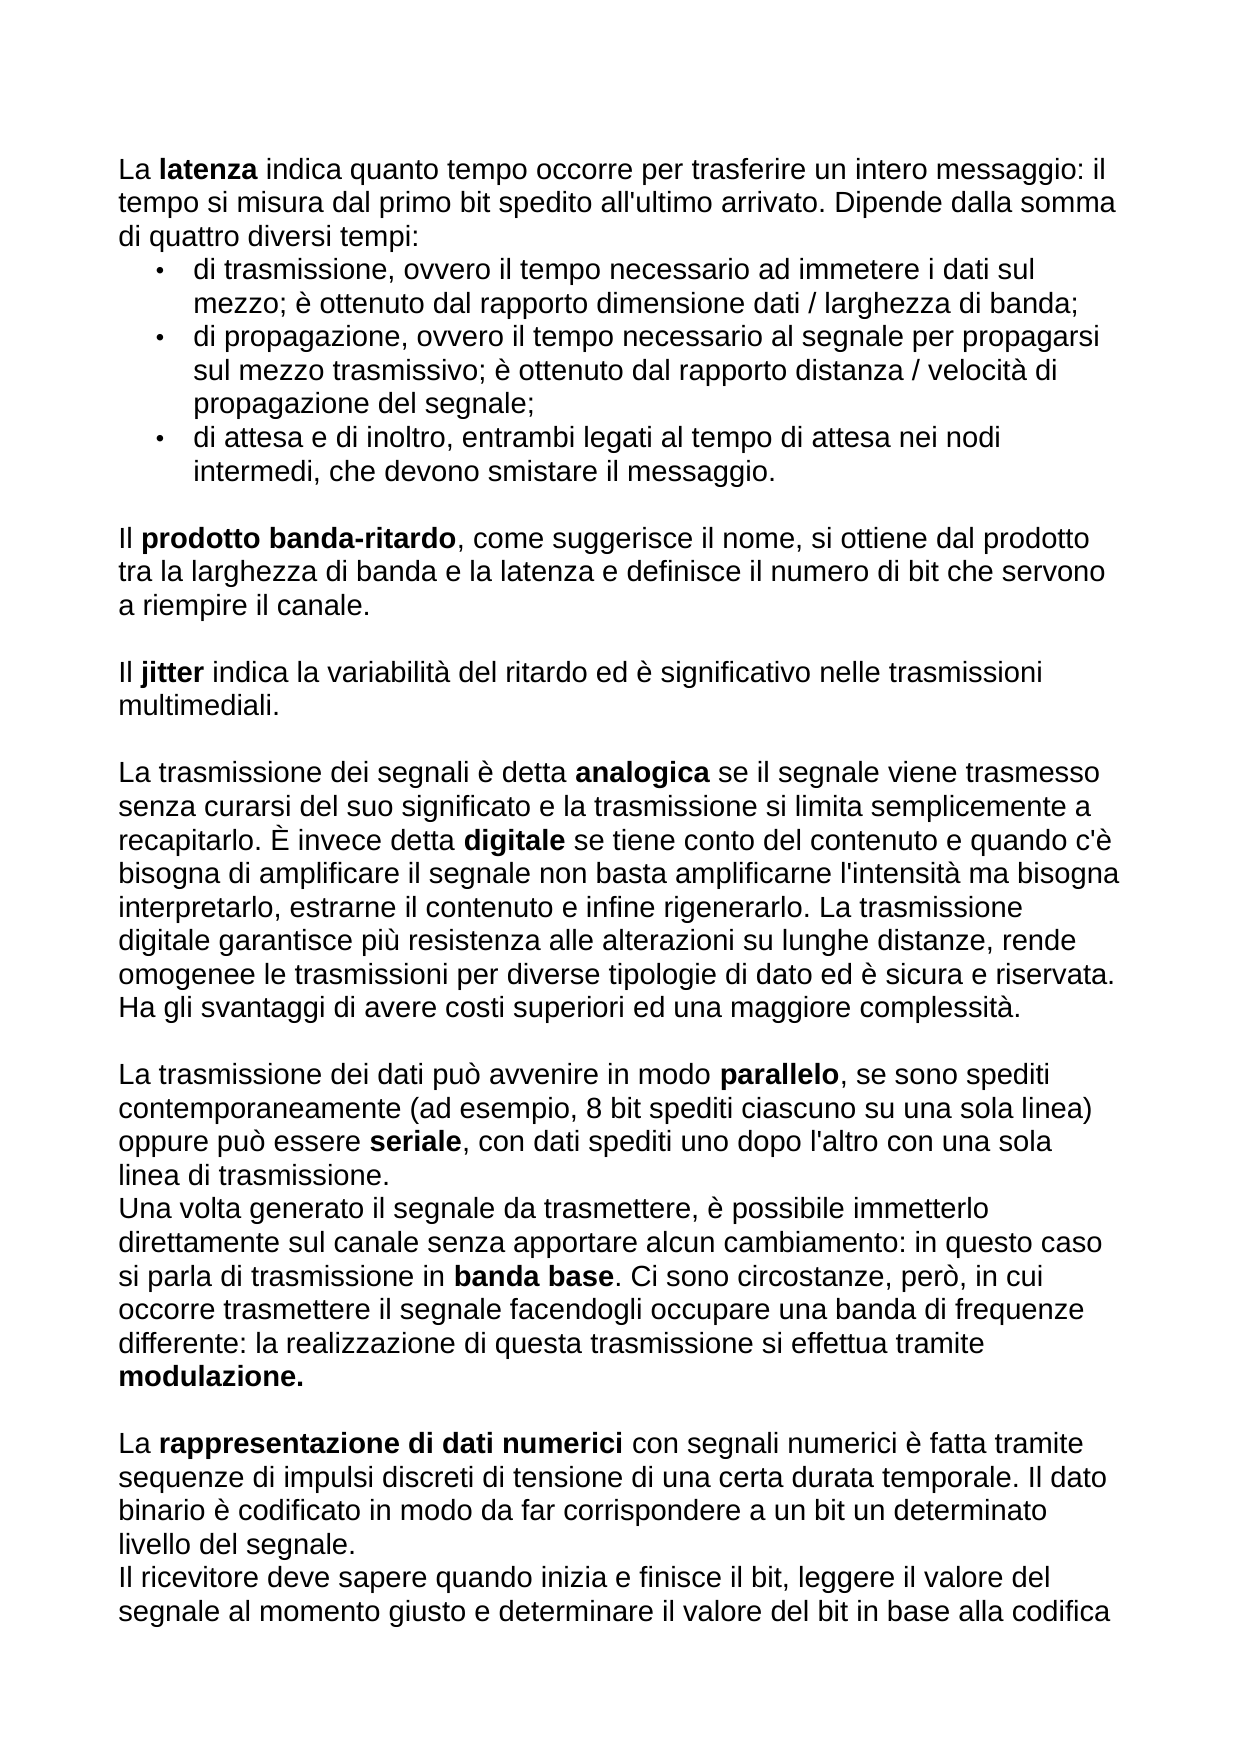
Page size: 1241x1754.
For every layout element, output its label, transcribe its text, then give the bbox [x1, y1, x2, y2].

list di attesa e di inoltro, entrambi legati al tempo di attesa nei nodi intermedi, che devono smistare il messaggio. [156, 420, 1122, 487]
text Una volta generato il segnale da trasmettere, è possibile immetterlo direttamente sul canale senza apportare alcun cambiamento: in questo caso si parla di trasmissione in banda base. Ci sono circostanze, però, in cui occorre trasmettere il segnale facendogli occupare una banda di frequenze differente: la realizzazione di questa trasmissione si effettua tramite modulazione. [118, 1191, 1122, 1393]
list di trasmissione, ovvero il tempo necessario ad immetere i dati sul mezzo; è ottenuto dal rapporto dimensione dati / larghezza di banda; [156, 252, 1122, 319]
text Il ricevitore deve sapere quando inizia e finisce il bit, leggere il valore del segnale al momento giusto e determinare il valore del bit in base alla codifica [118, 1560, 1122, 1627]
text La rappresentazione di dati numerici con segnali numerici è fatta tramite sequenze di impulsi discreti di tensione di una certa durata temporale. Il dato binario è codificato in modo da far corrispondere a un bit un determinato livello del segnale. [118, 1426, 1122, 1560]
text Il prodotto banda-ritardo, come suggerisce il nome, si ottiene dal prodotto tra la larghezza di banda e la latenza e definisce il numero di bit che servono a riempire il canale. [118, 521, 1122, 621]
text La latenza indica quanto tempo occorre per trasferire un intero messaggio: il tempo si misura dal primo bit spedito all'ultimo arrivato. Dipende dalla somma di quattro diversi tempi: [118, 152, 1122, 252]
text Il jitter indica la variabilità del ritardo ed è significativo nelle trasmissioni multimediali. [118, 655, 1122, 722]
text La trasmissione dei segnali è detta analogica se il segnale viene trasmesso senza curarsi del suo significato e la trasmissione si limita semplicemente a recapitarlo. È invece detta digitale se tiene conto del contenuto e quando c'è bisogna di amplificare il segnale non basta amplificarne l'intensità ma bisogna interpretarlo, estrarne il contenuto e infine rigenerarlo. La trasmissione digitale garantisce più resistenza alle alterazioni su lunghe distanze, rende omogenee le trasmissioni per diverse tipologie di dato ed è sicura e riservata. Ha gli svantaggi di avere costi superiori ed una maggiore complessità. [118, 755, 1122, 1024]
text La trasmissione dei dati può avvenire in modo parallelo, se sono spediti contemporaneamente (ad esempio, 8 bit spediti ciascuno su una sola linea) oppure può essere seriale, con dati spediti uno dopo l'altro con una sola linea di trasmissione. [118, 1057, 1122, 1191]
list di propagazione, ovvero il tempo necessario al segnale per propagarsi sul mezzo trasmissivo; è ottenuto dal rapporto distanza / velocità di propagazione del segnale; [156, 319, 1122, 420]
